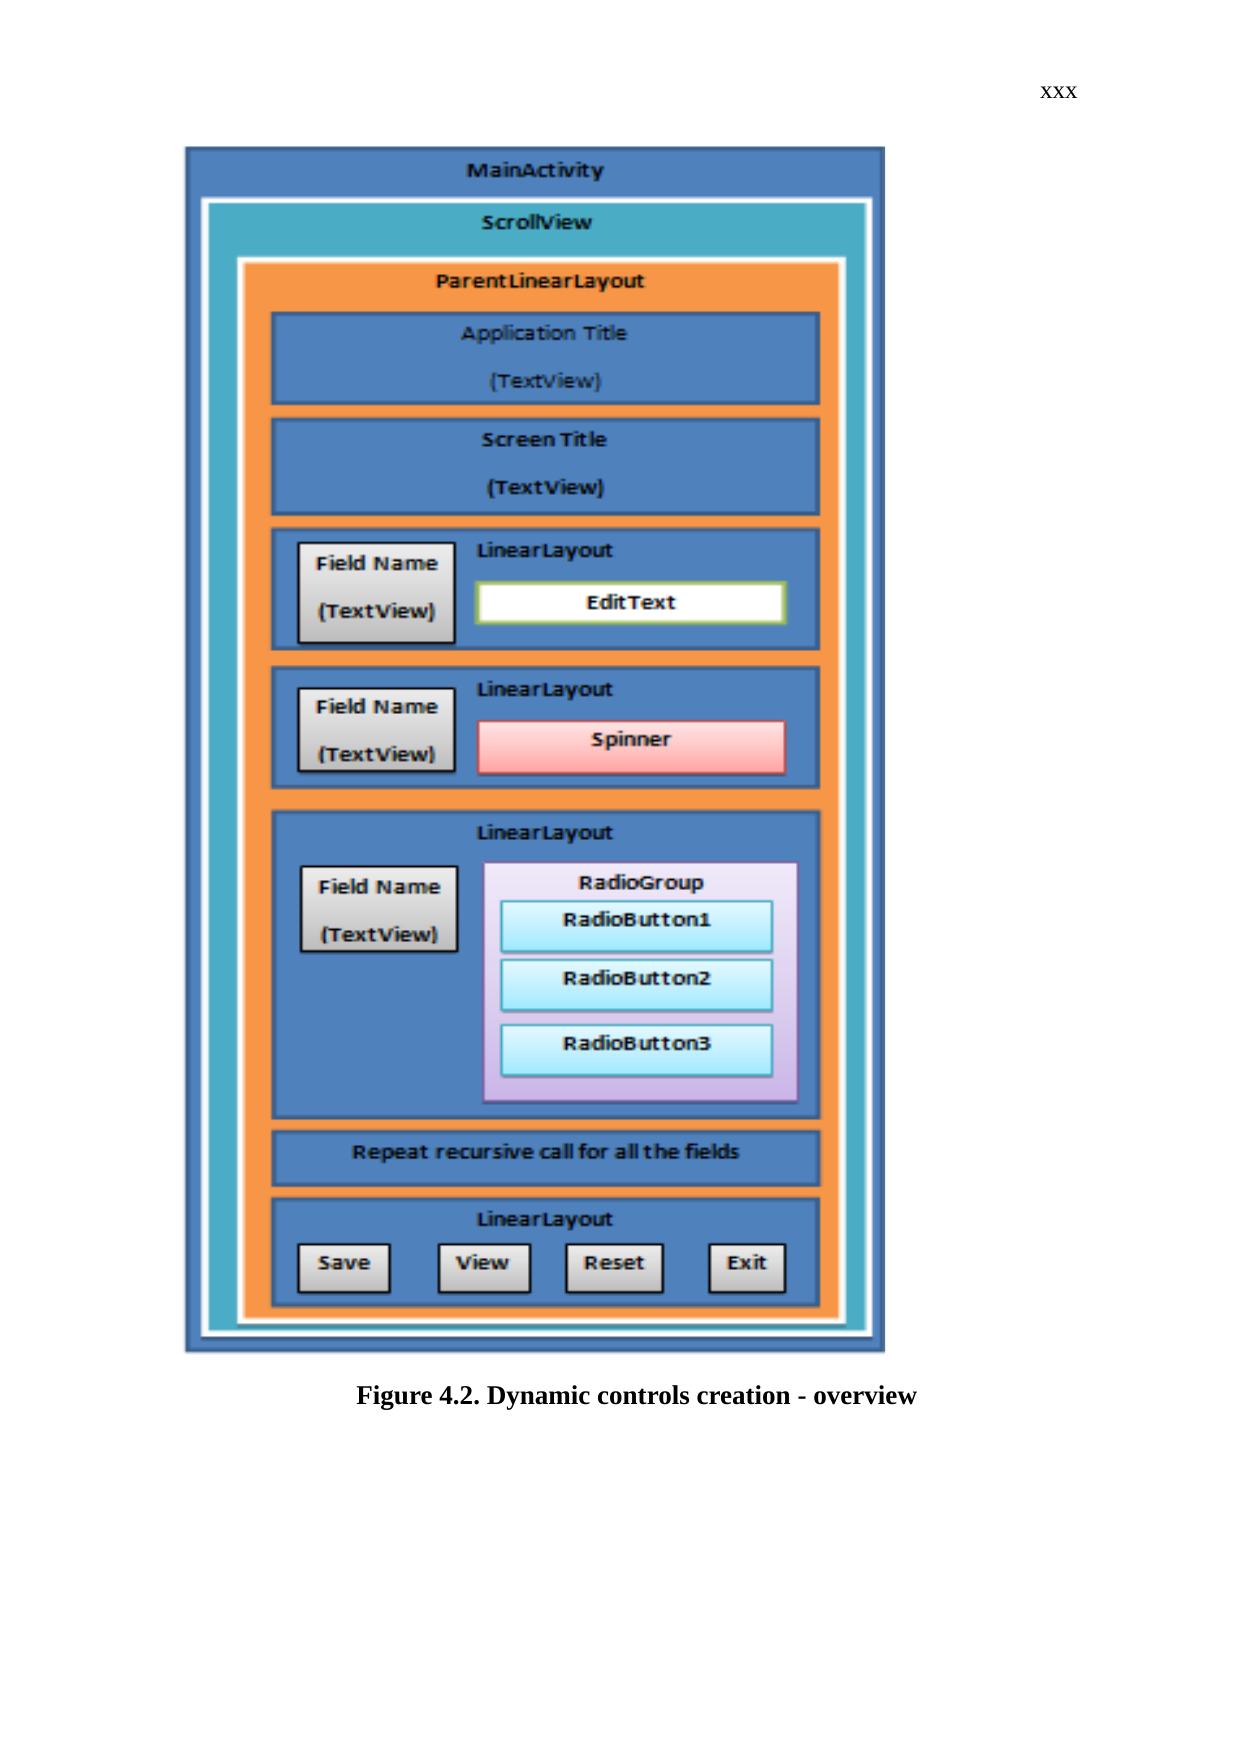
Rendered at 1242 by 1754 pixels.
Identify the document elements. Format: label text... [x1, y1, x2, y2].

text Figure 4.2. Dynamic controls creation - overview [196, 1379, 1077, 1410]
picture [181, 145, 886, 1359]
